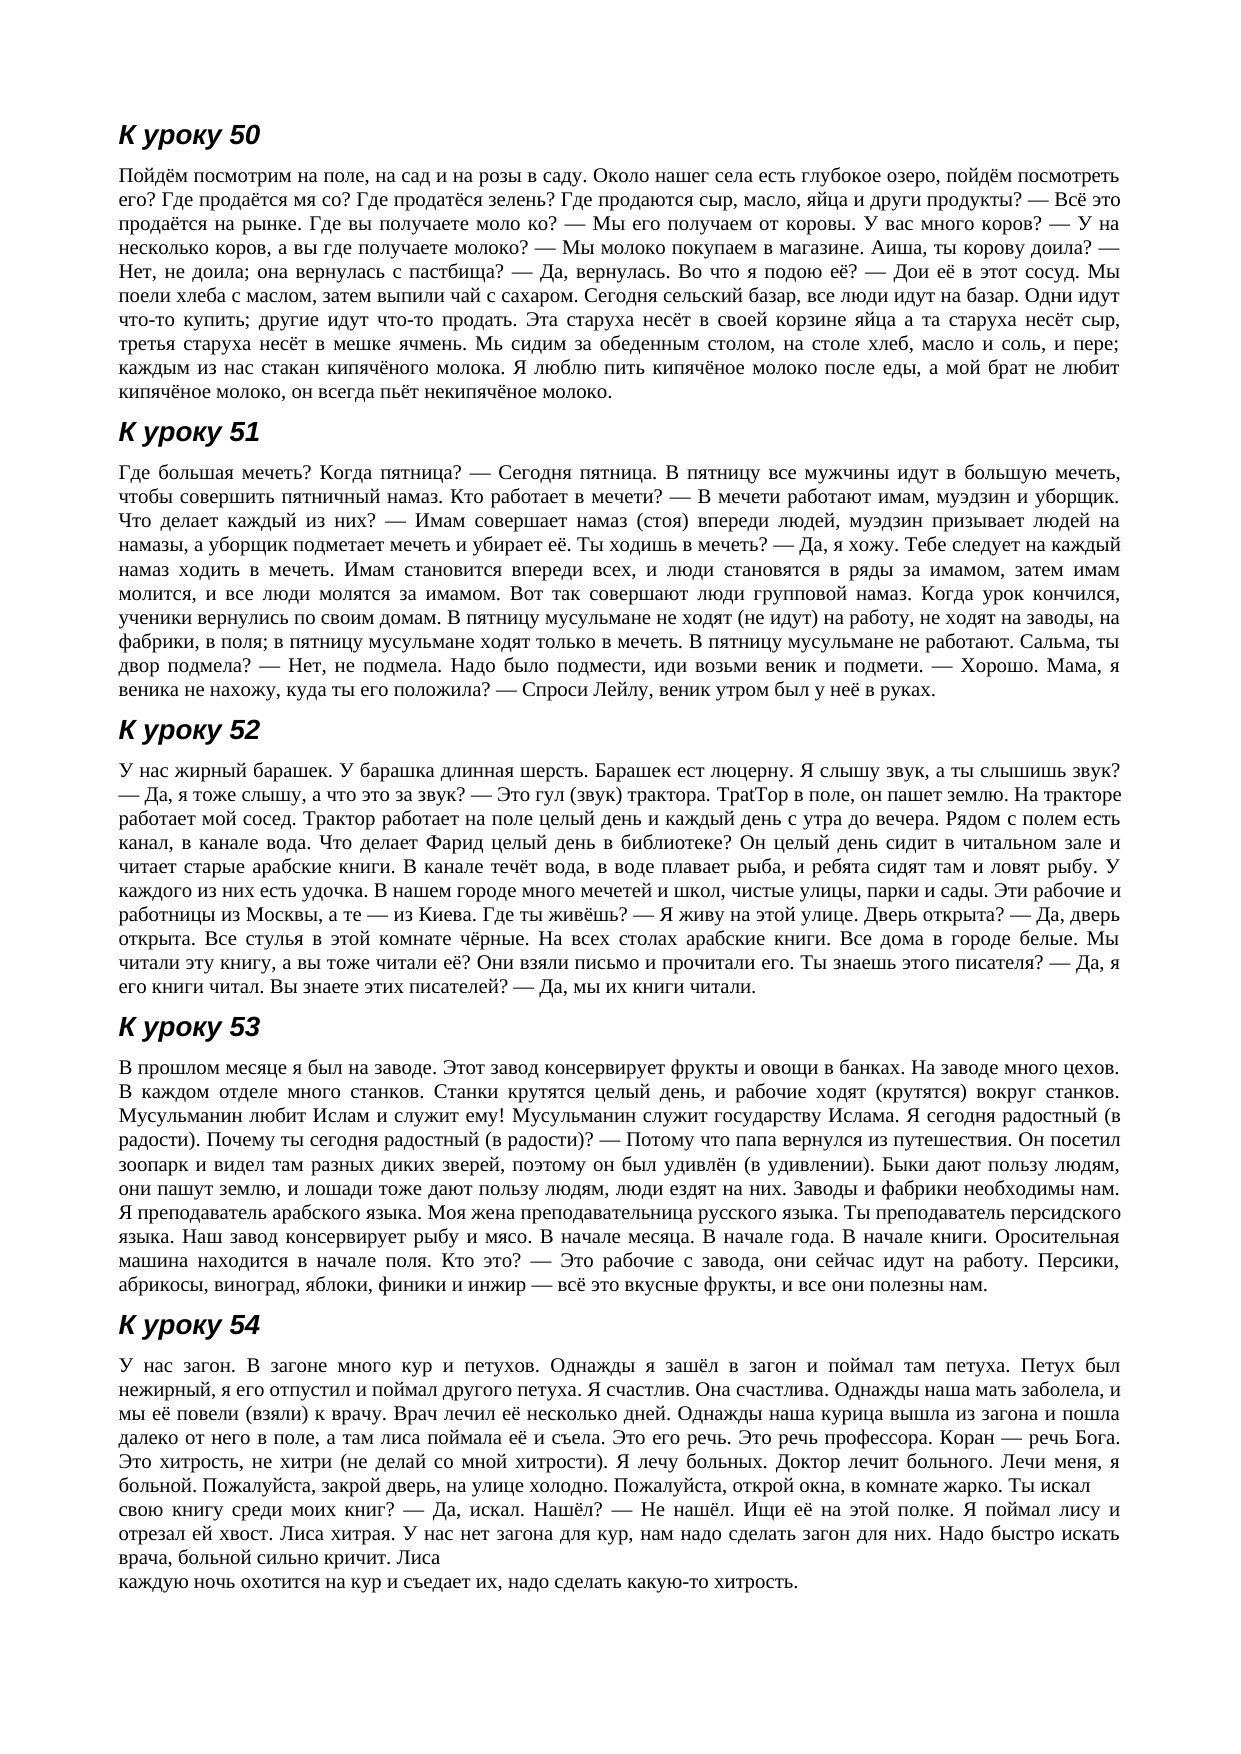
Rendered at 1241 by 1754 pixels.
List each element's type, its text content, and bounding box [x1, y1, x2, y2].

subtitle К уроку 50 [118, 118, 1122, 150]
text Где большая мечеть? Когда пятница? — Сегодня пятница. В пятницу все мужчины идут в большую мечеть, чтобы совершить пятничный намаз. Кто работает в мечети? — В мечети работают имам, муэдзин и уборщик. Что делает каждый из них? — Имам совершает намаз (стоя) впереди людей, муэдзин призывает людей на намазы, а уборщик подметает мечеть и убирает её. Ты ходишь в мечеть? — Да, я хожу. Тебе следует на каждый намаз ходить в мечеть. Имам становится впереди всех, и люди становятся в ряды за имамом, затем имам молится, и все люди молятся за имамом. Вот так совершают люди групповой намаз. Когда урок кончился, ученики вернулись по своим домам. В пятницу мусульмане не ходят (не идут) на работу, не ходят на заводы, на фабрики, в поля; в пятницу мусульмане ходят только в мечеть. В пятницу мусульмане не работают. Сальма, ты двор подме­ла? — Нет, не подмела. Надо было подмести, иди возьми веник и подмети. — Хорошо. Мама, я веника не нахожу, куда ты его положи­ла? — Спроси Лейлу, веник утром был у неё в руках. [118, 460, 1122, 701]
text Пойдём посмотрим на поле, на сад и на розы в саду. Около нашег села есть глубокое озеро, пойдём посмотреть его? Где продаётся мя со? Где продатёся зелень? Где продаются сыр, масло, яйца и други продукты? — Всё это продаётся на рынке. Где вы получаете моло ко? — Мы его получаем от коровы. У вас много коров? — У на несколько коров, а вы где получаете молоко? — Мы молоко покупаем в магазине. Аиша, ты корову доила? — Нет, не доила; она вернулась с пастбища? — Да, вернулась. Во что я подою её? — Дои её в этот сосуд. Мы поели хлеба с маслом, затем выпили чай с сахаром. Сегодня сельский базар, все люди идут на базар. Одни идут что-то купить; другие идут что-то продать. Эта старуха несёт в своей корзине яйца а та старуха несёт сыр, третья старуха несёт в мешке ячмень. Мь сидим за обеденным столом, на столе хлеб, масло и соль, и пере; каждым из нас стакан кипячёного молока. Я люблю пить кипячёное молоко после еды, а мой брат не любит кипячёное молоко, он всегда пьёт некипячёное молоко. [118, 163, 1122, 403]
text свою книгу среди моих книг? — Да, искал. Нашёл? — Не нашёл. Ищи её на этой полке. Я поймал лису и отрезал ей хвост. Лиса хитрая. У нас нет загона для кур, нам надо сделать загон для них. Надо быстро искать врача, больной сильно кричит. Лиса [118, 1497, 1122, 1569]
subtitle К уроку 51 [118, 416, 1122, 448]
text У нас жирный барашек. У барашка длинная шерсть. Барашек ест люцерну. Я слышу звук, а ты слышишь звук? — Да, я тоже слышу, а что это за звук? — Это гул (звук) трактора. TpatTop в поле, он пашет землю. На тракторе работает мой сосед. Трактор работает на поле целый день и каждый день с утра до вечера. Рядом с полем есть канал, в канале вода. Что делает Фарид целый день в библиотеке? Он целый день сидит в читальном зале и читает старые арабские книги. В канале течёт вода, в воде плавает рыба, и ребята сидят там и ловят рыбу. У каждого из них есть удочка. В нашем городе много мечетей и школ, чистые улицы, парки и сады. Эти рабочие и работницы из Москвы, а те — из Киева. Где ты живёшь? — Я живу на этой улице. Дверь открыта? — Да, дверь открыта. Все стулья в этой комнате чёрные. На всех столах арабские книги. Все дома в городе белые. Мы читали эту книгу, а вы тоже читали её? Они взяли письмо и прочитали его. Ты знаешь этого писателя? — Да, я его книги читал. Вы знаете этих писателей? — Да, мы их книги читали. [118, 758, 1122, 998]
text В прошлом месяце я был на заводе. Этот завод консервирует фрукты и овощи в банках. На заводе много цехов. В каждом отделе много станков. Станки крутятся целый день, и рабочие ходят (крутятся) вокруг станков. Мусульманин любит Ислам и служит ему! Мусульманин служит государству Ислама. Я сегодня радостный (в радости). Почему ты сегодня радостный (в радости)? — Потому что папа вернулся из путешествия. Он посетил зоопарк и видел там разных диких зверей, поэтому он был удивлён (в удивлении). Быки дают пользу людям, они пашут землю, и лошади тоже дают пользу людям, люди ездят на них. Заводы и фабрики необходимы нам. Я преподаватель арабского языка. Моя жена преподавательница русского языка. Ты преподаватель персидского языка. Наш завод консервирует рыбу и мясо. В начале месяца. В начале года. В начале книги. Оросительная машина находится в начале поля. Кто это? — Это рабочие с завода, они сейчас идут на работу. Персики, абрикосы, виноград, яблоки, финики и инжир — всё это вкусные фрукты, и все они полезны нам. [118, 1055, 1122, 1296]
text каждую ночь охотится на кур и съедает их, надо сделать какую-то хитрость. [118, 1569, 1122, 1593]
subtitle К уроку 54 [118, 1308, 1122, 1340]
subtitle К уроку 53 [118, 1011, 1122, 1043]
subtitle К уроку 52 [118, 713, 1122, 745]
text У нас загон. В загоне много кур и петухов. Однажды я зашёл в загон и поймал там петуха. Петух был нежирный, я его отпустил и поймал другого петуха. Я счастлив. Она счастлива. Однажды наша мать заболела, и мы её повели (взяли) к врачу. Врач лечил её несколько дней. Однажды наша курица вышла из загона и пошла далеко от него в поле, а там лиса поймала её и съела. Это его речь. Это речь профессора. Коран — речь Бога. Это хитрость, не хитри (не делай со мной хитрости). Я лечу больных. Доктор лечит больного. Лечи меня, я больной. Пожалуйста, закрой дверь, на улице холодно. Пожалуйста, открой окна, в комнате жарко. Ты искал [118, 1353, 1122, 1497]
